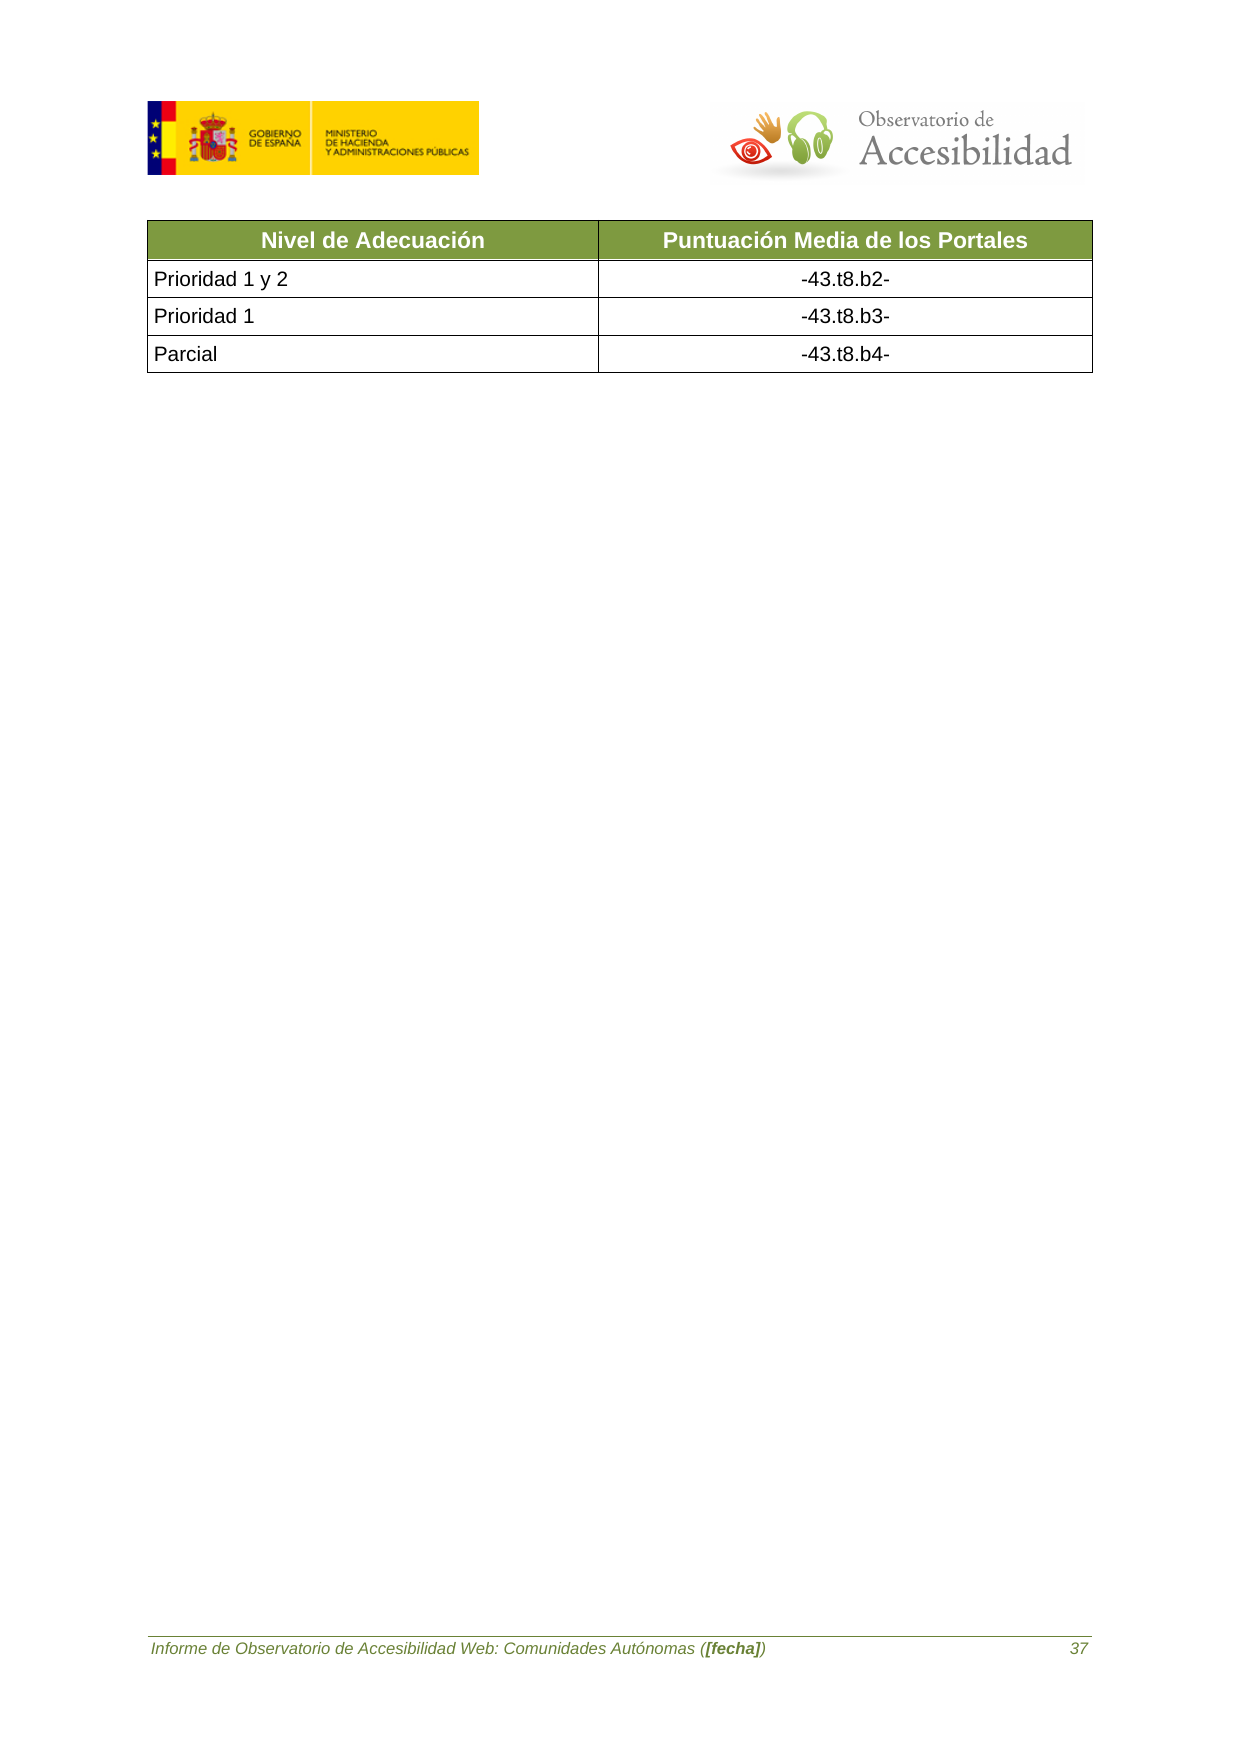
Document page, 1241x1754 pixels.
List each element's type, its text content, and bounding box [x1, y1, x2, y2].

table_cell -43.t8.b2- [599, 261, 1092, 297]
picture [147, 101, 479, 175]
table_cell Prioridad 1 y 2 [148, 261, 598, 297]
table_header Nivel de Adecuación [148, 221, 598, 259]
table_cell -43.t8.b4- [599, 336, 1092, 372]
picture [710, 102, 1086, 185]
table_cell Parcial [148, 336, 598, 372]
table_cell -43.t8.b3- [599, 298, 1092, 334]
table_header Puntuación Media de los Portales [599, 221, 1092, 259]
table_cell Prioridad 1 [148, 298, 598, 334]
